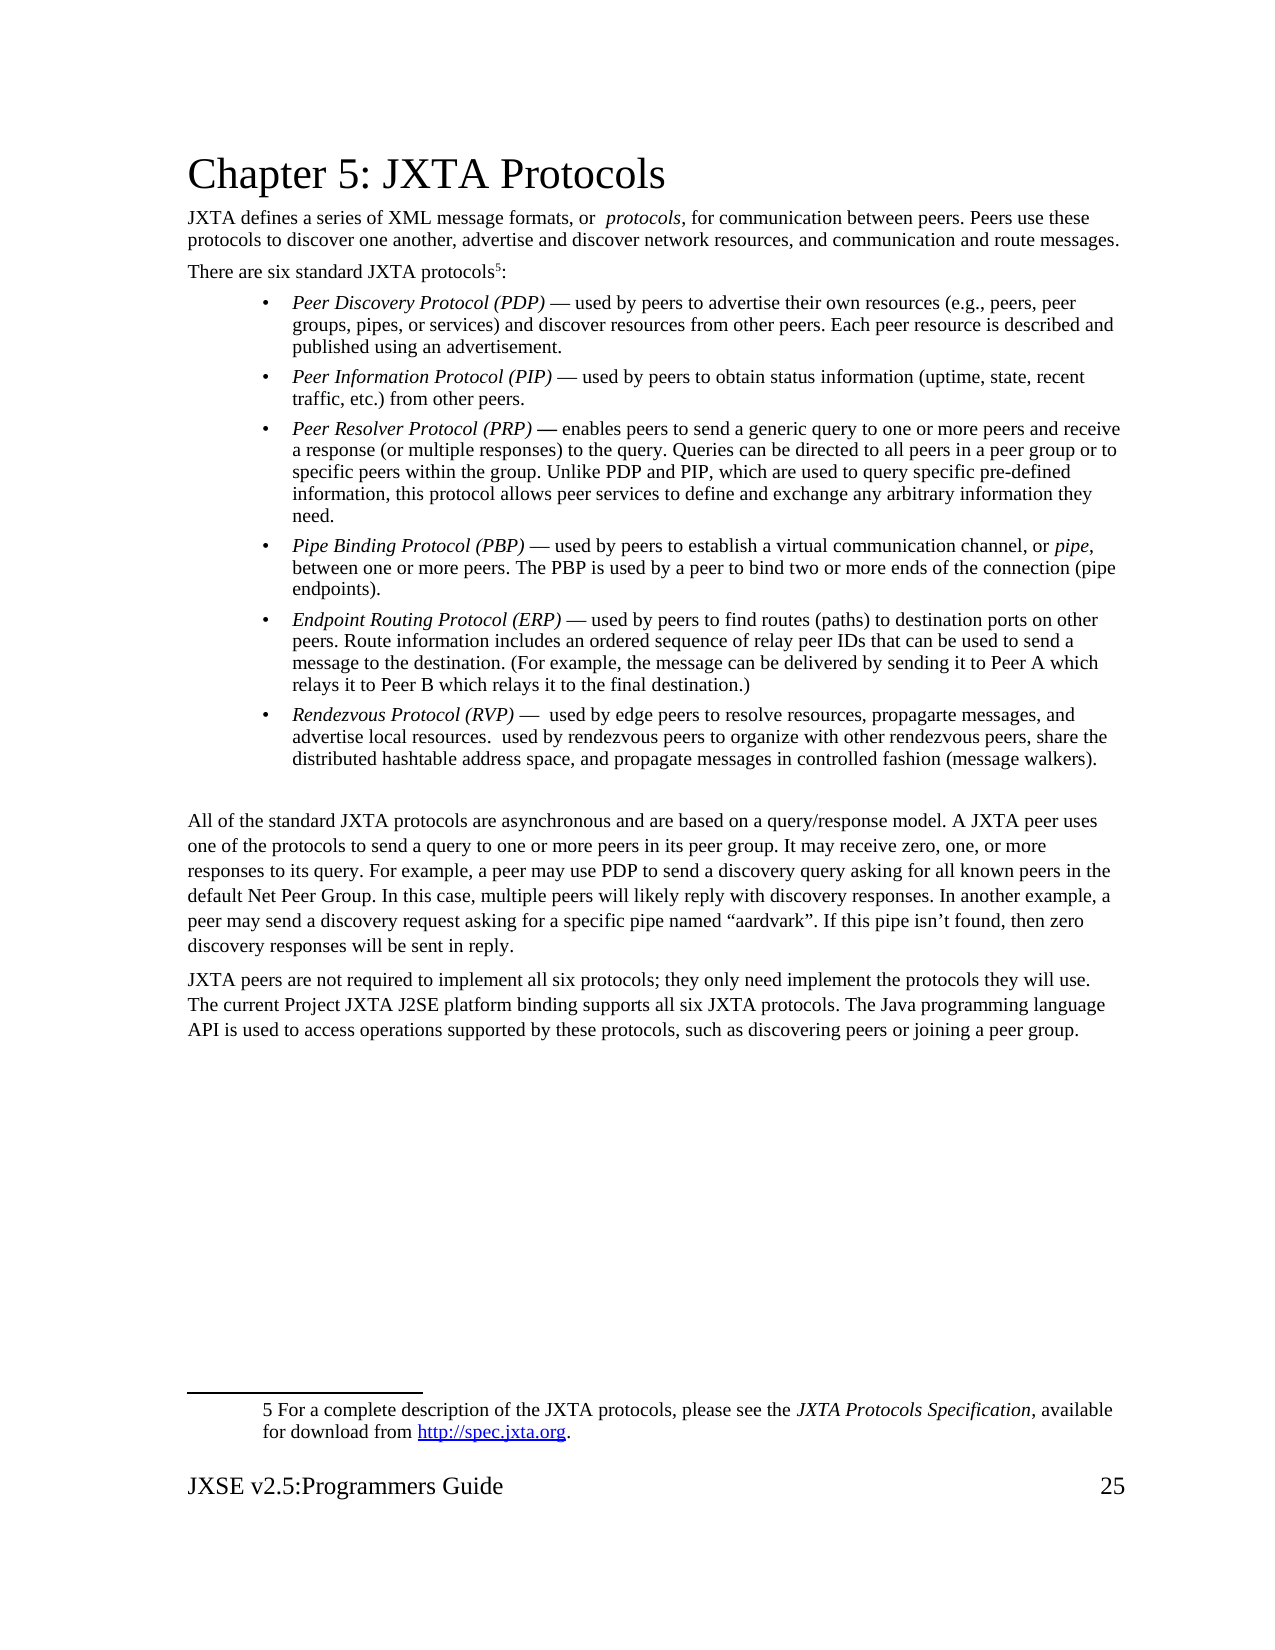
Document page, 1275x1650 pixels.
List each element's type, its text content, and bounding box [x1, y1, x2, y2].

list Endpoint Routing Protocol (ERP) — used by peers to find routes (paths) to destination ports on other peers. Route information includes an ordered sequence of relay peer IDs that can be used to send a message to the destination. (For example, the message can be delivered by sending it to Peer A which relays it to Peer B which relays it to the final destination.) [225, 608, 1125, 696]
list Peer Resolver Protocol (PRP) — enables peers to send a generic query to one or more peers and receive a response (or multiple responses) to the query. Queries can be directed to all peers in a peer group or to specific peers within the group. Unlike PDP and PIP, which are used to query specific pre-defined information, this protocol allows peer services to define and exchange any arbitrary information they need. [225, 418, 1125, 526]
text There are six standard JXTA protocols: [187, 259, 1125, 284]
title Chapter 5: JXTA Protocols [187, 150, 1125, 198]
text JXTA peers are not required to implement all six protocols; they only need implement the protocols they will use. The current Project JXTA J2SE platform binding supports all six JXTA protocols. The Java programming language API is used to access operations supported by these protocols, such as discovering peers or joining a peer group. [187, 966, 1125, 1041]
list Pipe Binding Protocol (PBP) — used by peers to establish a virtual communication channel, or pipe, between one or more peers. The PBP is used by a peer to bind two or more ends of the connection (pipe endpoints). [225, 535, 1125, 600]
text All of the standard JXTA protocols are asynchronous and are based on a query/response model. A JXTA peer uses one of the protocols to send a query to one or more peers in its peer group. It may receive zero, one, or more responses to its query. For example, a peer may use PDP to send a discovery query asking for all known peers in the default Net Peer Group. In this case, multiple peers will likely reply with discovery responses. In another example, a peer may send a discovery request asking for a specific pipe named “aardvark”. If this pipe isn’t found, then zero discovery responses will be sent in reply. [187, 808, 1125, 958]
text JXTA defines a series of XML message formats, or protocols, for communication between peers. Peers use these protocols to discover one another, advertise and discover network resources, and communication and route messages. [187, 207, 1125, 250]
list Peer Information Protocol (PIP) — used by peers to obtain status information (uptime, state, recent traffic, etc.) from other peers. [225, 366, 1125, 409]
text For a complete description of the JXTA protocols, please see the JXTA Protocols Specification, available for download from http://spec.jxta.org. [262, 1399, 1125, 1442]
list Rendezvous Protocol (RVP) — used by edge peers to resolve resources, propagarte messages, and advertise local resources. used by rendezvous peers to organize with other rendezvous peers, share the distributed hashtable address space, and propagate messages in controlled fashion (message walkers). [225, 704, 1125, 769]
list Peer Discovery Protocol (PDP) — used by peers to advertise their own resources (e.g., peers, peer groups, pipes, or services) and discover resources from other peers. Each peer resource is described and published using an advertisement. [225, 292, 1125, 357]
